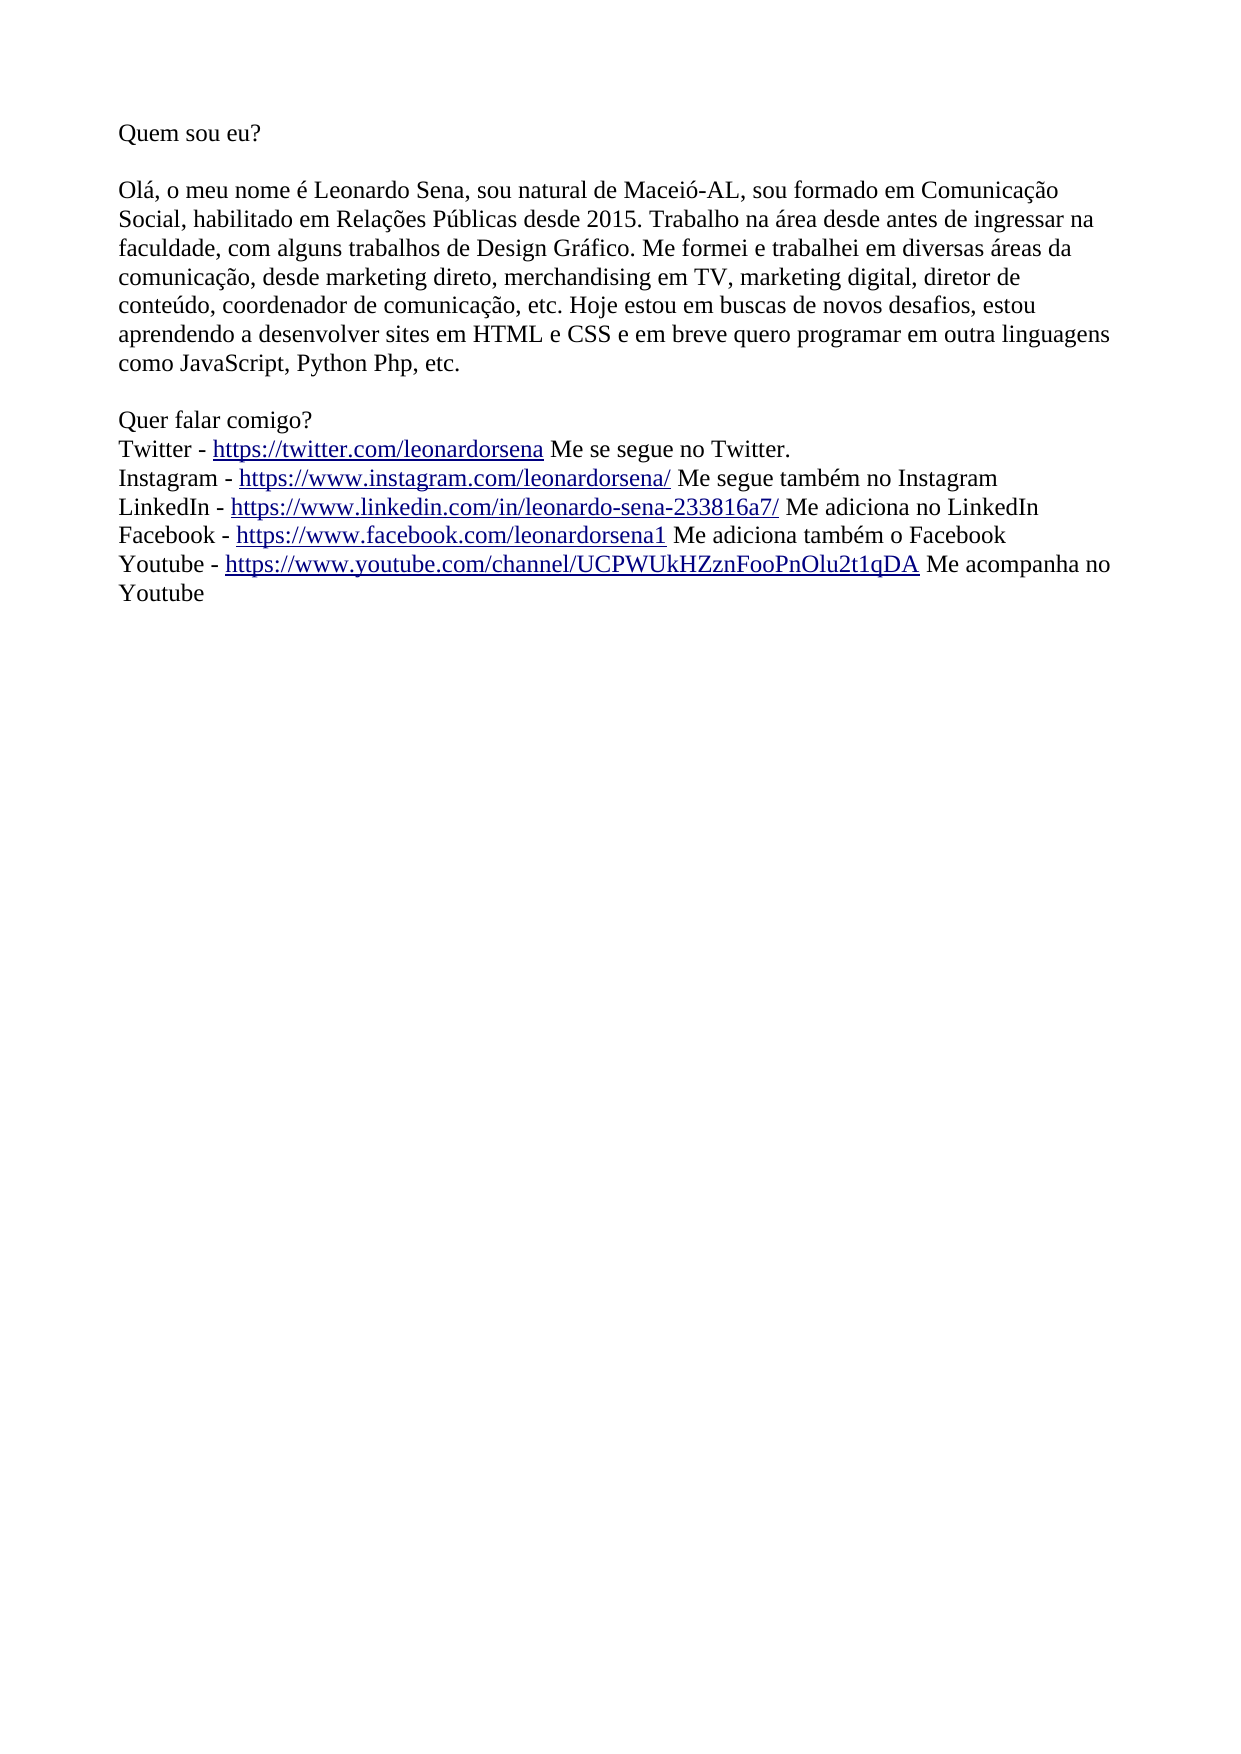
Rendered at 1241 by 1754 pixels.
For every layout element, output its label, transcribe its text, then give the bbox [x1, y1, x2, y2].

text Quer falar comigo? [118, 406, 1122, 434]
text Twitter - https://twitter.com/leonardorsena Me se segue no Twitter. [118, 434, 1122, 463]
text Youtube - https://www.youtube.com/channel/UCPWUkHZznFooPnOlu2t1qDA Me acompanha no Youtube [118, 549, 1122, 607]
text Facebook - https://www.facebook.com/leonardorsena1 Me adiciona também o Facebook [118, 521, 1122, 549]
text Olá, o meu nome é Leonardo Sena, sou natural de Maceió-AL, sou formado em Comunicação Social, habilitado em Relações Públicas desde 2015. Trabalho na área desde antes de ingressar na faculdade, com alguns trabalhos de Design Gráfico. Me formei e trabalhei em diversas áreas da comunicação, desde marketing direto, merchandising em TV, marketing digital, diretor de conteúdo, coordenador de comunicação, etc. Hoje estou em buscas de novos desafios, estou aprendendo a desenvolver sites em HTML e CSS e em breve quero programar em outra linguagens como JavaScript, Python Php, etc. [118, 176, 1122, 377]
text Instagram - https://www.instagram.com/leonardorsena/ Me segue também no Instagram [118, 463, 1122, 492]
text Quem sou eu? [118, 118, 1122, 147]
text LinkedIn - https://www.linkedin.com/in/leonardo-sena-233816a7/ Me adiciona no LinkedIn [118, 492, 1122, 521]
